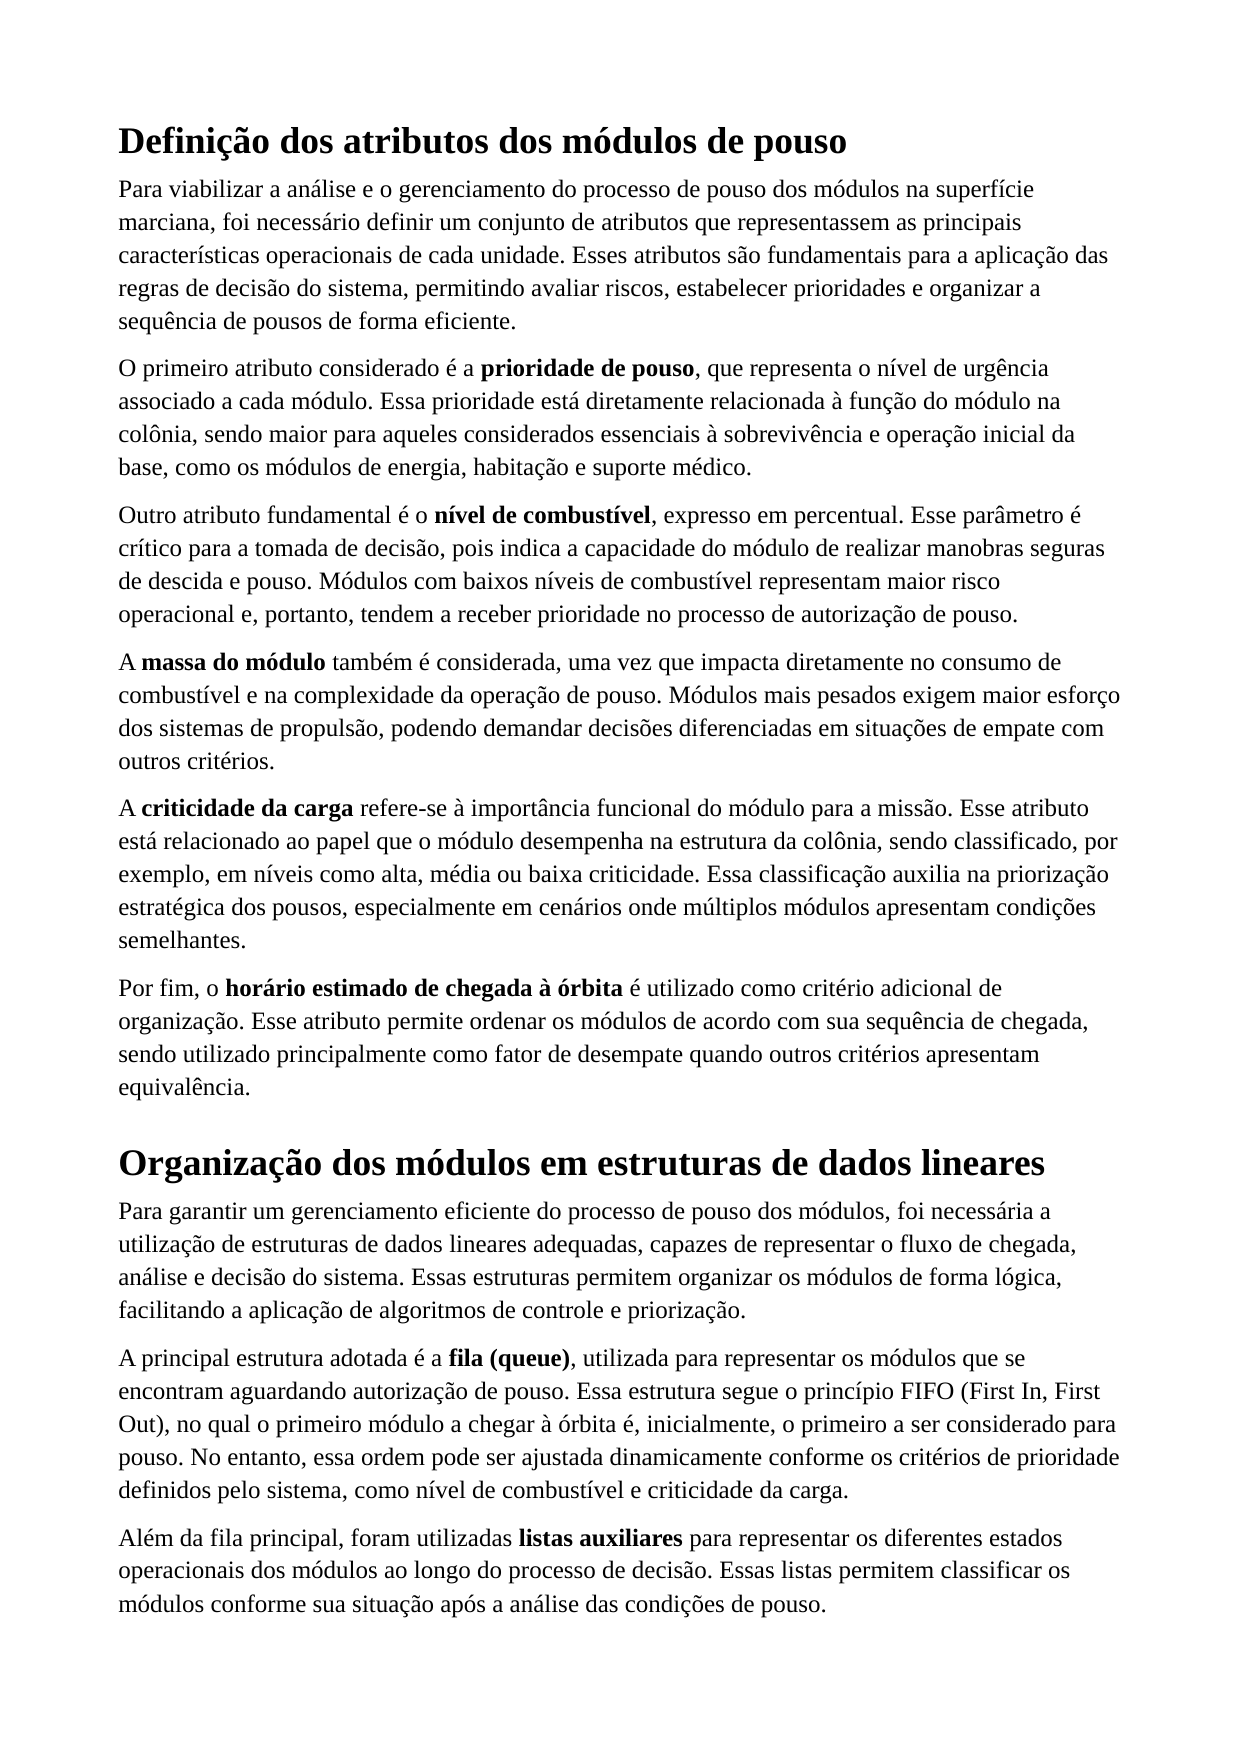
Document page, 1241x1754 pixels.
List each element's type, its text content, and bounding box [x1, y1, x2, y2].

text Por fim, o horário estimado de chegada à órbita é utilizado como critério adicional de organização. Esse atributo permite ordenar os módulos de acordo com sua sequência de chegada, sendo utilizado principalmente como fator de desempate quando outros critérios apresentam equivalência. [118, 973, 1122, 1101]
text A criticidade da carga refere-se à importância funcional do módulo para a missão. Esse atributo está relacionado ao papel que o módulo desempenha na estrutura da colônia, sendo classificado, por exemplo, em níveis como alta, média ou baixa criticidade. Essa classificação auxilia na priorização estratégica dos pousos, especialmente em cenários onde múltiplos módulos apresentam condições semelhantes. [118, 793, 1122, 954]
text A massa do módulo também é considerada, uma vez que impacta diretamente no consumo de combustível e na complexidade da operação de pouso. Módulos mais pesados exigem maior esforço dos sistemas de propulsão, podendo demandar decisões diferenciadas em situações de empate com outros critérios. [118, 647, 1122, 774]
text Para viabilizar a análise e o gerenciamento do processo de pouso dos módulos na superfície marciana, foi necessário definir um conjunto de atributos que representassem as principais características operacionais de cada unidade. Esses atributos são fundamentais para a aplicação das regras de decisão do sistema, permitindo avaliar riscos, estabelecer prioridades e organizar a sequência de pousos de forma eficiente. [118, 174, 1122, 334]
text O primeiro atributo considerado é a prioridade de pouso, que representa o nível de urgência associado a cada módulo. Essa prioridade está diretamente relacionada à função do módulo na colônia, sendo maior para aqueles considerados essenciais à sobrevivência e operação inicial da base, como os módulos de energia, habitação e suporte médico. [118, 353, 1122, 481]
text Além da fila principal, foram utilizadas listas auxiliares para representar os diferentes estados operacionais dos módulos ao longo do processo de decisão. Essas listas permitem classificar os módulos conforme sua situação após a análise das condições de pouso. [118, 1523, 1122, 1617]
text Outro atributo fundamental é o nível de combustível, expresso em percentual. Esse parâmetro é crítico para a tomada de decisão, pois indica a capacidade do módulo de realizar manobras seguras de descida e pouso. Módulos com baixos níveis de combustível representam maior risco operacional e, portanto, tendem a receber prioridade no processo de autorização de pouso. [118, 500, 1122, 628]
subtitle Organização dos módulos em estruturas de dados lineares [118, 1141, 1122, 1184]
text A principal estrutura adotada é a fila (queue), utilizada para representar os módulos que se encontram aguardando autorização de pouso. Essa estrutura segue o princípio FIFO (First In, First Out), no qual o primeiro módulo a chegar à órbita é, inicialmente, o primeiro a ser considerado para pouso. No entanto, essa ordem pode ser ajustada dinamicamente conforme os critérios de prioridade definidos pelo sistema, como nível de combustível e criticidade da carga. [118, 1343, 1122, 1504]
subtitle Definição dos atributos dos módulos de pouso [118, 118, 1122, 161]
text Para garantir um gerenciamento eficiente do processo de pouso dos módulos, foi necessária a utilização de estruturas de dados lineares adequadas, capazes de representar o fluxo de chegada, análise e decisão do sistema. Essas estruturas permitem organizar os módulos de forma lógica, facilitando a aplicação de algoritmos de controle e priorização. [118, 1196, 1122, 1324]
